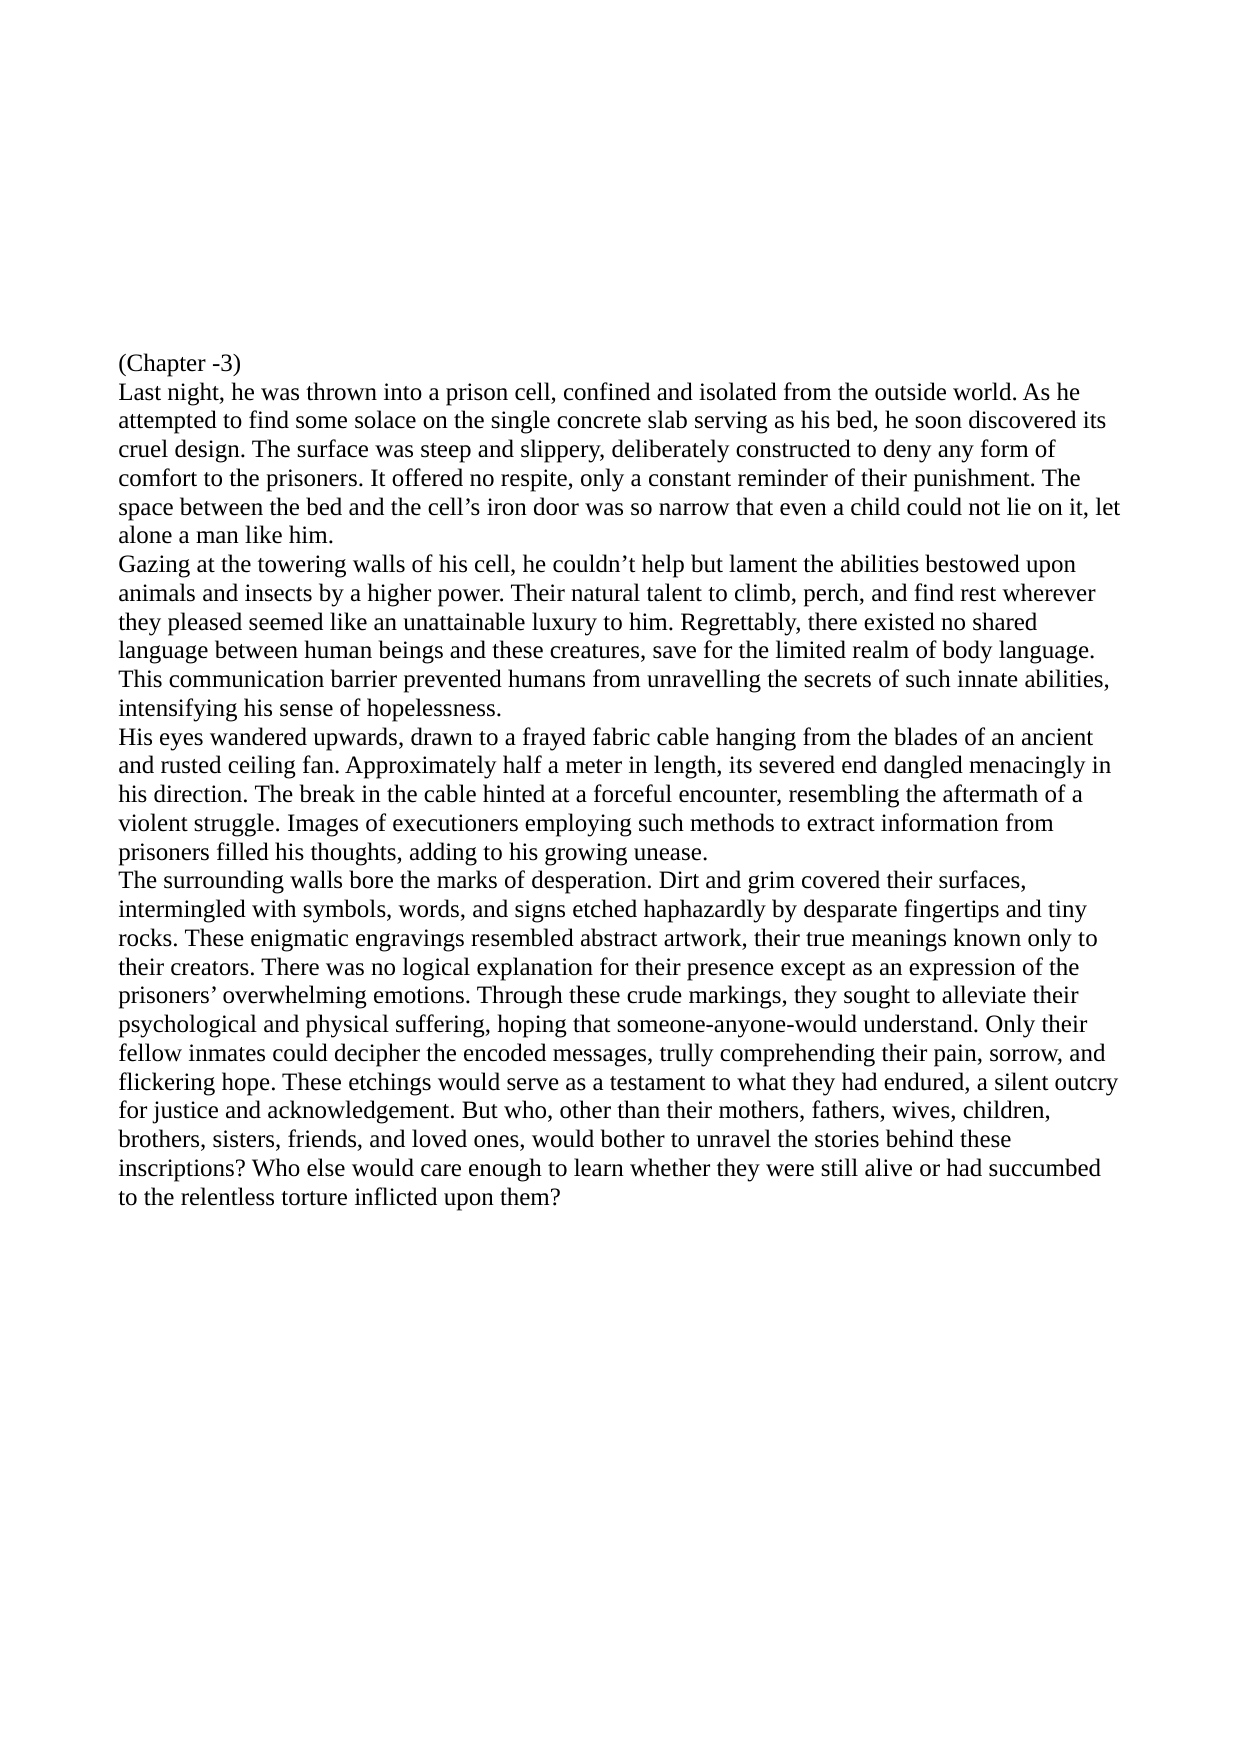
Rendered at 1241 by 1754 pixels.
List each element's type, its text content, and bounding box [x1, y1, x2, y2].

text The surrounding walls bore the marks of desperation. Dirt and grim covered their surfaces, intermingled with symbols, words, and signs etched haphazardly by desparate fingertips and tiny rocks. These enigmatic engravings resembled abstract artwork, their true meanings known only to their creators. There was no logical explanation for their presence except as an expression of the prisoners’ overwhelming emotions. Through these crude markings, they sought to alleviate their psychological and physical suffering, hoping that someone-anyone-would understand. Only their fellow inmates could decipher the encoded messages, trully comprehending their pain, sorrow, and flickering hope. These etchings would serve as a testament to what they had endured, a silent outcry for justice and acknowledgement. But who, other than their mothers, fathers, wives, children, brothers, sisters, friends, and loved ones, would bother to unravel the stories behind these inscriptions? Who else would care enough to learn whether they were still alive or had succumbed to the relentless torture inflicted upon them? [118, 866, 1122, 1211]
text Gazing at the towering walls of his cell, he couldn’t help but lament the abilities bestowed upon animals and insects by a higher power. Their natural talent to climb, perch, and find rest wherever they pleased seemed like an unattainable luxury to him. Regrettably, there existed no shared language between human beings and these creatures, save for the limited realm of body language. This communication barrier prevented humans from unravelling the secrets of such innate abilities, intensifying his sense of hopelessness. [118, 549, 1122, 722]
text His eyes wandered upwards, drawn to a frayed fabric cable hanging from the blades of an ancient and rusted ceiling fan. Approximately half a meter in length, its severed end dangled menacingly in his direction. The break in the cable hinted at a forceful encounter, resembling the aftermath of a violent struggle. Images of executioners employing such methods to extract information from prisoners filled his thoughts, adding to his growing unease. [118, 722, 1122, 866]
text (Chapter -3) [118, 348, 1122, 377]
text Last night, he was thrown into a prison cell, confined and isolated from the outside world. As he attempted to find some solace on the single concrete slab serving as his bed, he soon discovered its cruel design. The surface was steep and slippery, deliberately constructed to deny any form of comfort to the prisoners. It offered no respite, only a constant reminder of their punishment. The space between the bed and the cell’s iron door was so narrow that even a child could not lie on it, let alone a man like him. [118, 377, 1122, 549]
